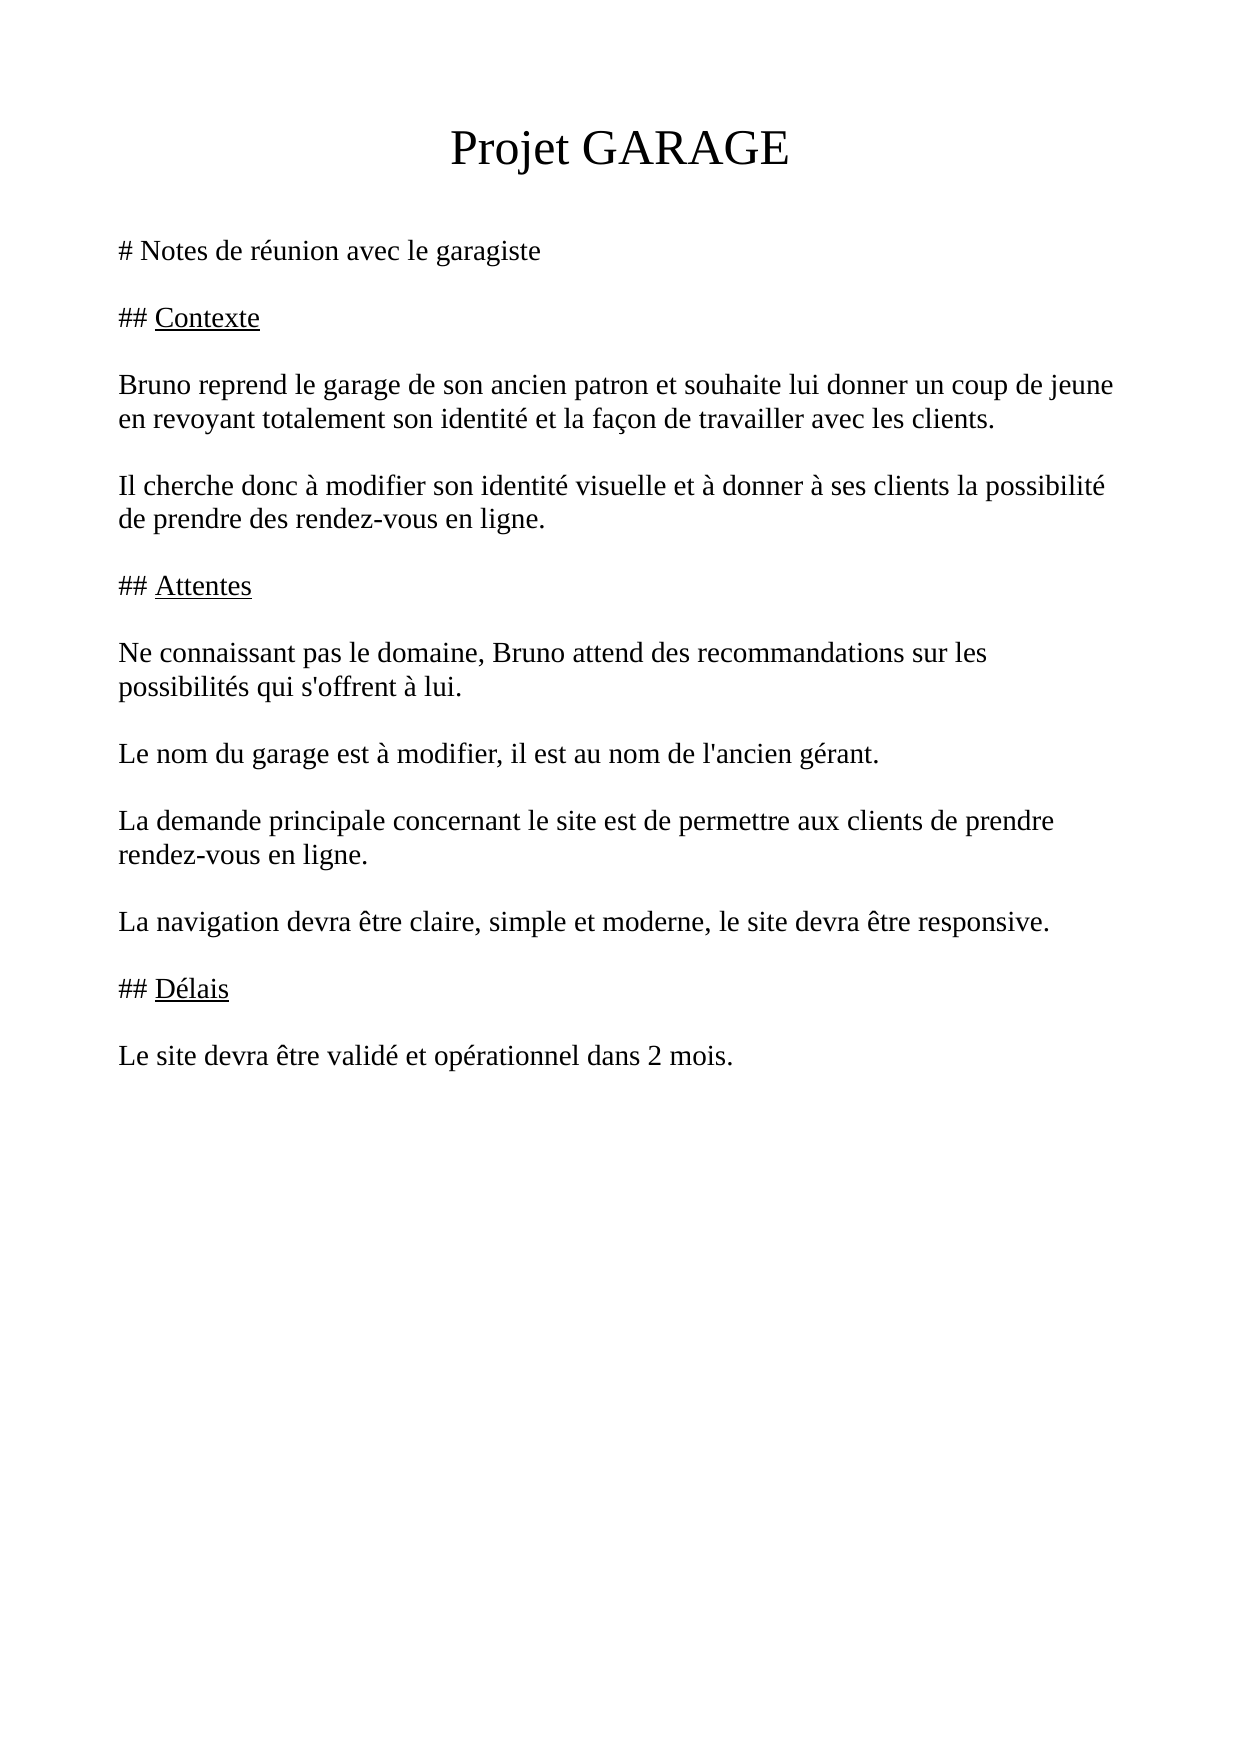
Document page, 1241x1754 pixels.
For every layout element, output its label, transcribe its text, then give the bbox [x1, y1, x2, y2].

text Bruno reprend le garage de son ancien patron et souhaite lui donner un coup de jeune en revoyant totalement son identité et la façon de travailler avec les clients. [118, 367, 1122, 434]
text La demande principale concernant le site est de permettre aux clients de prendre rendez-vous en ligne. [118, 803, 1122, 870]
text Le nom du garage est à modifier, il est au nom de l'ancien gérant. [118, 736, 1122, 770]
text ## Attentes [118, 568, 1122, 602]
text Il cherche donc à modifier son identité visuelle et à donner à ses clients la possibilité de prendre des rendez-vous en ligne. [118, 468, 1122, 535]
text ## Délais [118, 971, 1122, 1004]
text Projet GARAGE [118, 118, 1122, 176]
text # Notes de réunion avec le garagiste [118, 233, 1122, 267]
text La navigation devra être claire, simple et moderne, le site devra être responsive. [118, 904, 1122, 937]
text Ne connaissant pas le domaine, Bruno attend des recommandations sur les possibilités qui s'offrent à lui. [118, 636, 1122, 703]
text ## Contexte [118, 300, 1122, 334]
text Le site devra être validé et opérationnel dans 2 mois. [118, 1038, 1122, 1072]
